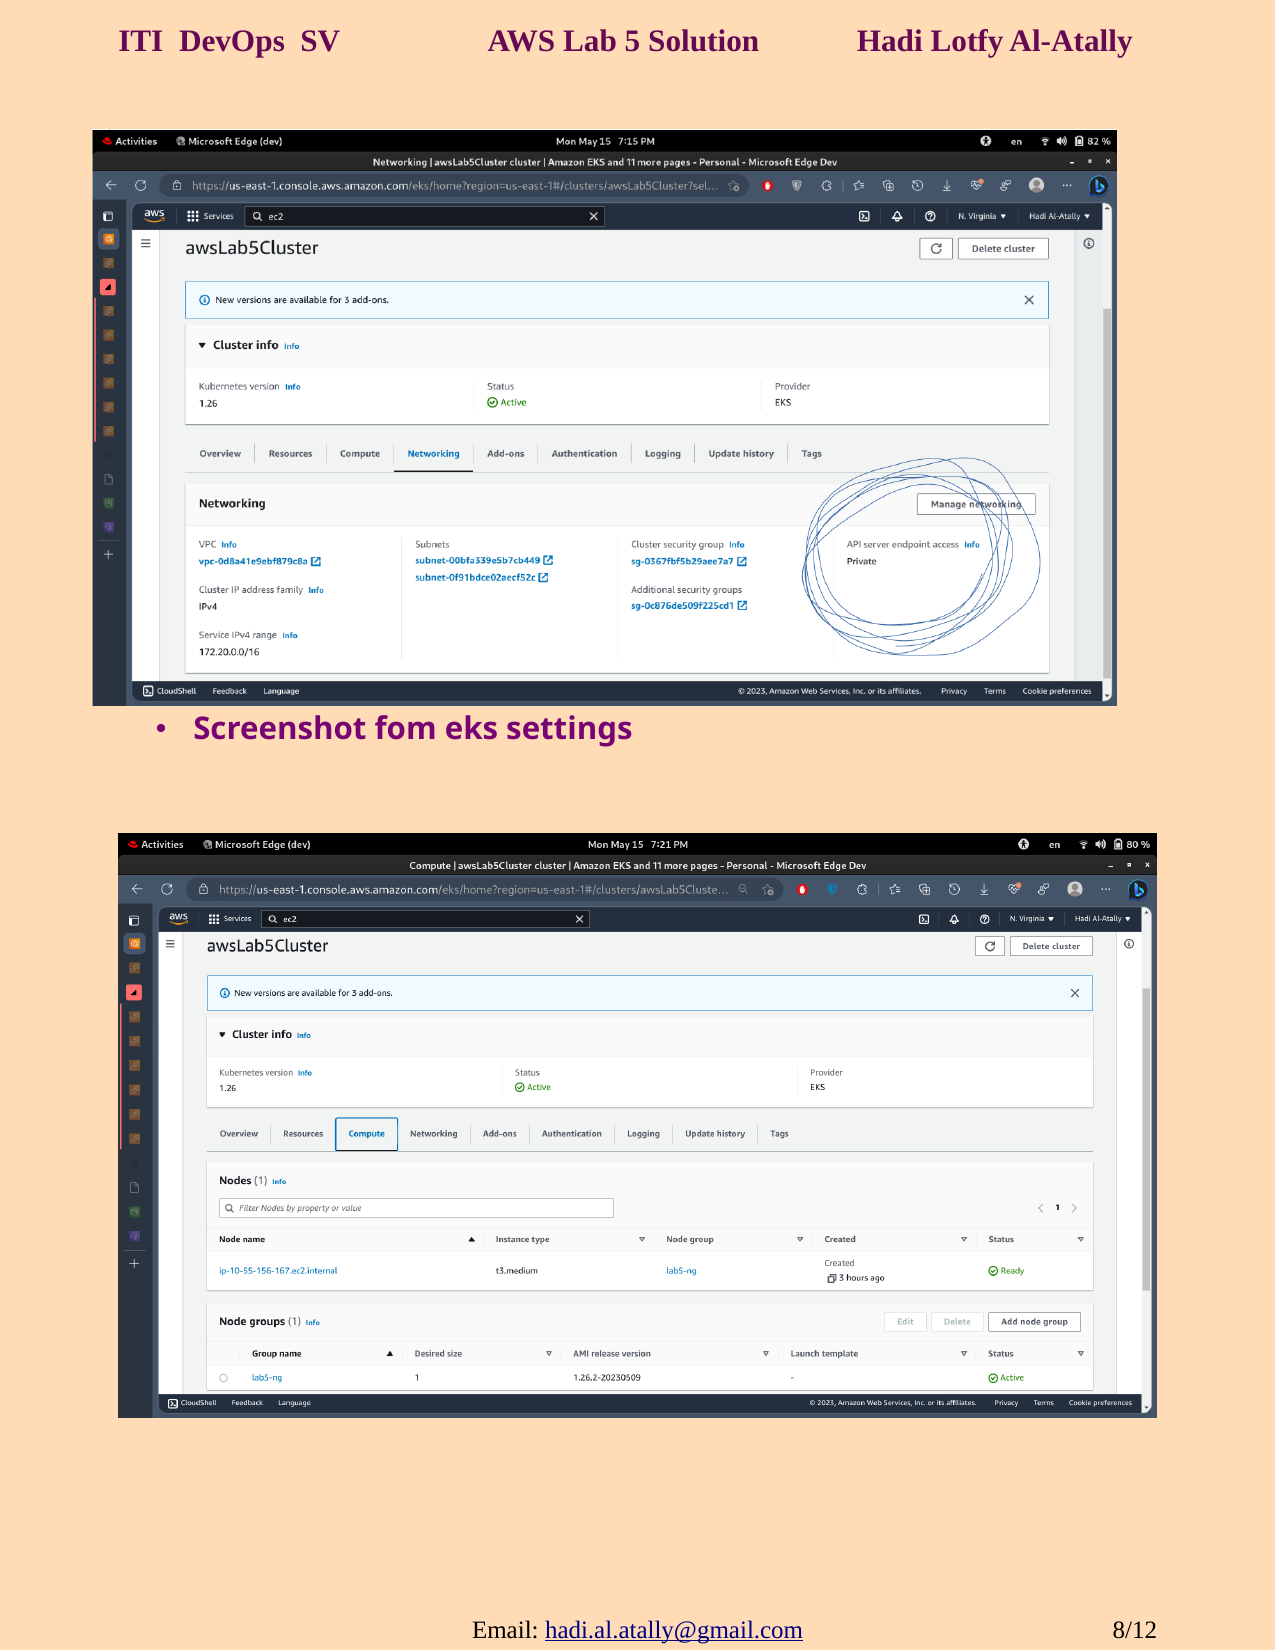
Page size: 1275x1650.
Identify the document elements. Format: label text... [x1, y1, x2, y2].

picture [118, 833, 1157, 1418]
picture [92, 129, 1117, 706]
list Screenshot fom eks settings [156, 88, 1157, 748]
